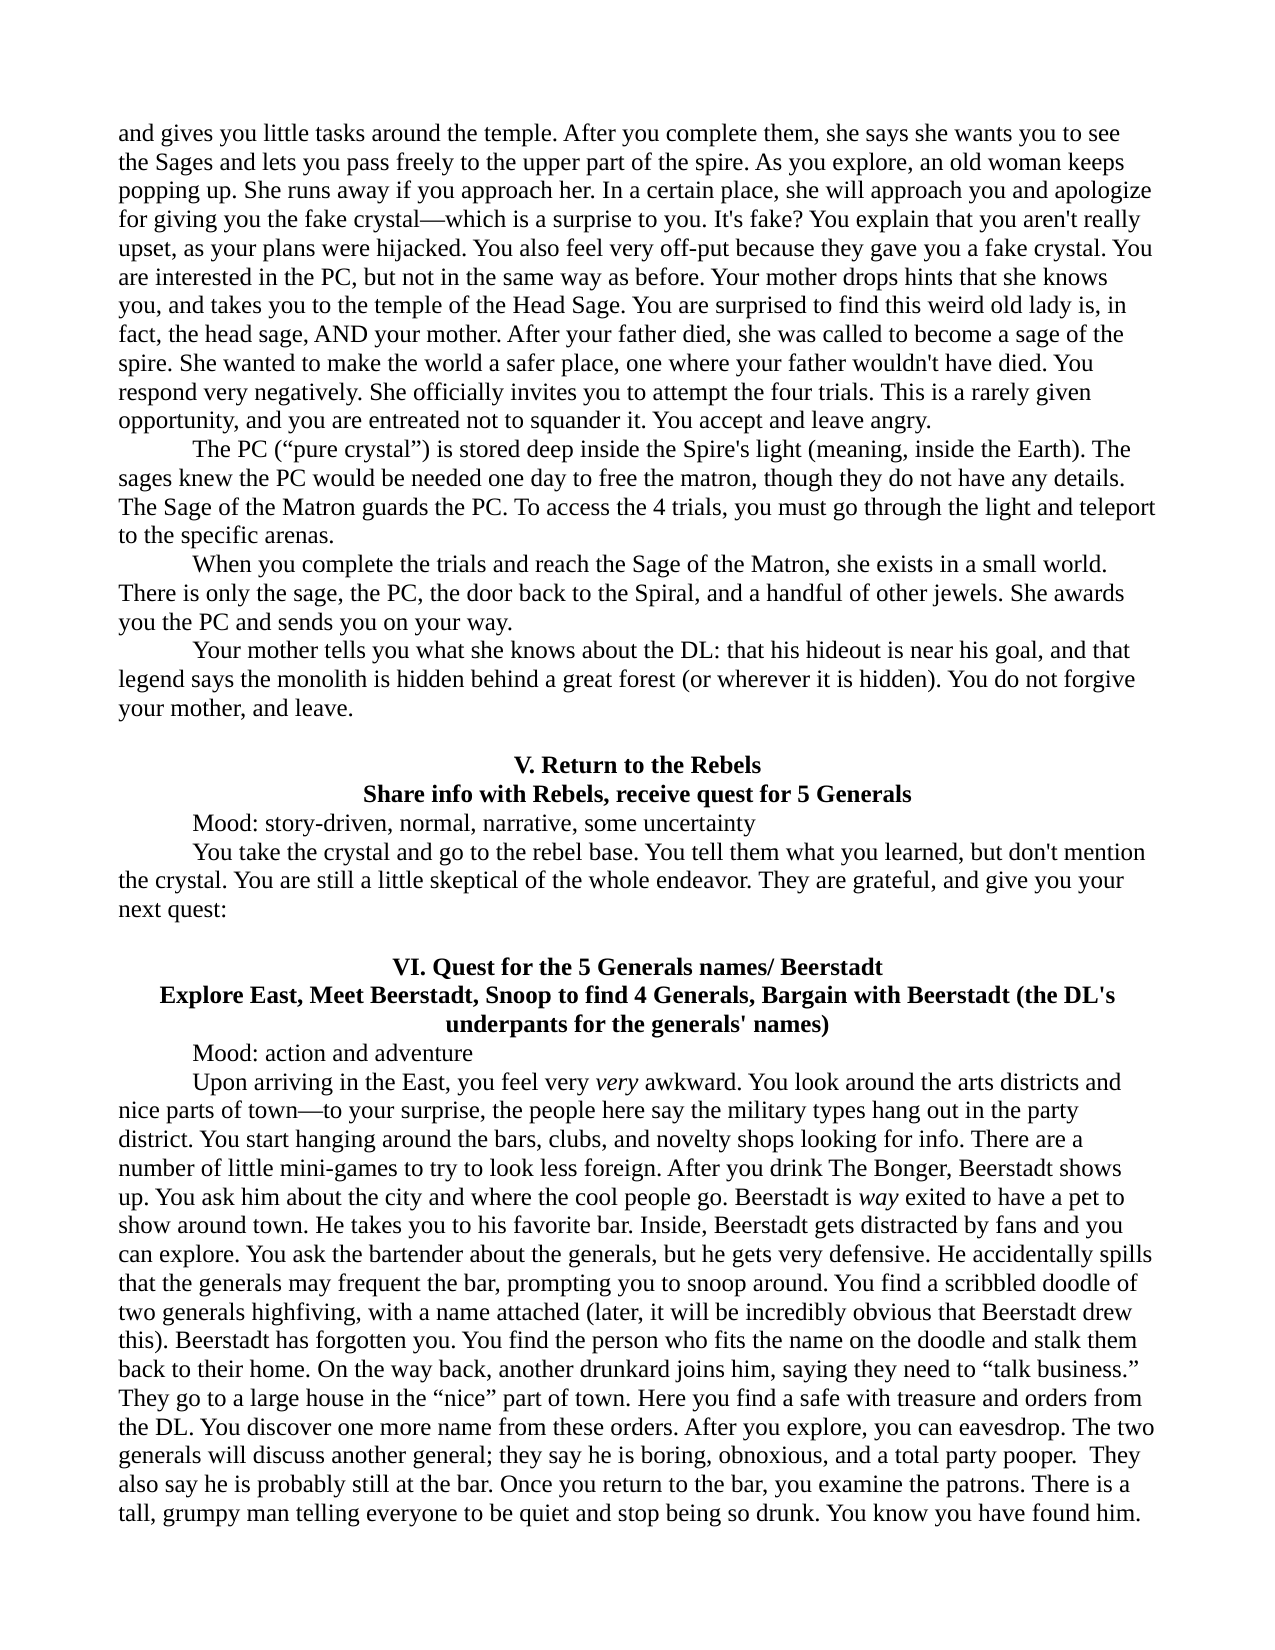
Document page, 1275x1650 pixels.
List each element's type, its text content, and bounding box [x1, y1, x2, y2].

text V. Return to the Rebels [118, 751, 1157, 779]
text and gives you little tasks around the temple. After you complete them, she says she wants you to see the Sages and lets you pass freely to the upper part of the spire. As you explore, an old woman keeps popping up. She runs away if you approach her. In a certain place, she will approach you and apologize for giving you the fake crystal—which is a surprise to you. It's fake? You explain that you aren't really upset, as your plans were hijacked. You also feel very off-put because they gave you a fake crystal. You are interested in the PC, but not in the same way as before. Your mother drops hints that she knows you, and takes you to the temple of the Head Sage. You are surprised to find this weird old lady is, in fact, the head sage, AND your mother. After your father died, she was called to become a sage of the spire. She wanted to make the world a safer place, one where your father wouldn't have died. You respond very negatively. She officially invites you to attempt the four trials. This is a rarely given opportunity, and you are entreated not to squander it. You accept and leave angry. [118, 118, 1157, 434]
text VI. Quest for the 5 Generals names/ Beerstadt [118, 952, 1157, 981]
text Explore East, Meet Beerstadt, Snoop to find 4 Generals, Bargain with Beerstadt (the DL's underpants for the generals' names) [118, 981, 1157, 1038]
text Mood: action and adventure [118, 1038, 1157, 1067]
text You take the crystal and go to the rebel base. You tell them what you learned, but don't mention the crystal. You are still a little skeptical of the whole endeavor. They are grateful, and give you your next quest: [118, 837, 1157, 923]
text The PC (“pure crystal”) is stored deep inside the Spire's light (meaning, inside the Earth). The sages knew the PC would be needed one day to free the matron, though they do not have any details. The Sage of the Matron guards the PC. To access the 4 trials, you must go through the light and teleport to the specific arenas. [118, 434, 1157, 549]
text Upon arriving in the East, you feel very very awkward. You look around the arts districts and nice parts of town—to your surprise, the people here say the military types hang out in the party district. You start hanging around the bars, clubs, and novelty shops looking for info. There are a number of little mini-games to try to look less foreign. After you drink The Bonger, Beerstadt shows up. You ask him about the city and where the cool people go. Beerstadt is way exited to have a pet to show around town. He takes you to his favorite bar. Inside, Beerstadt gets distracted by fans and you can explore. You ask the bartender about the generals, but he gets very defensive. He accidentally spills that the generals may frequent the bar, prompting you to snoop around. You find a scribbled doodle of two generals highfiving, with a name attached (later, it will be incredibly obvious that Beerstadt drew this). Beerstadt has forgotten you. You find the person who fits the name on the doodle and stalk them back to their home. On the way back, another drunkard joins him, saying they need to “talk business.” They go to a large house in the “nice” part of town. Here you find a safe with treasure and orders from the DL. You discover one more name from these orders. After you explore, you can eavesdrop. The two generals will discuss another general; they say he is boring, obnoxious, and a total party pooper. They also say he is probably still at the bar. Once you return to the bar, you examine the patrons. There is a tall, grumpy man telling everyone to be quiet and stop being so drunk. You know you have found him. [118, 1067, 1157, 1527]
text Share info with Rebels, receive quest for 5 Generals [118, 779, 1157, 808]
text Mood: story-driven, normal, narrative, some uncertainty [118, 808, 1157, 837]
text When you complete the trials and reach the Sage of the Matron, she exists in a small world. There is only the sage, the PC, the door back to the Spiral, and a handful of other jewels. She awards you the PC and sends you on your way. [118, 549, 1157, 636]
text Your mother tells you what she knows about the DL: that his hideout is near his goal, and that legend says the monolith is hidden behind a great forest (or wherever it is hidden). You do not forgive your mother, and leave. [118, 636, 1157, 722]
